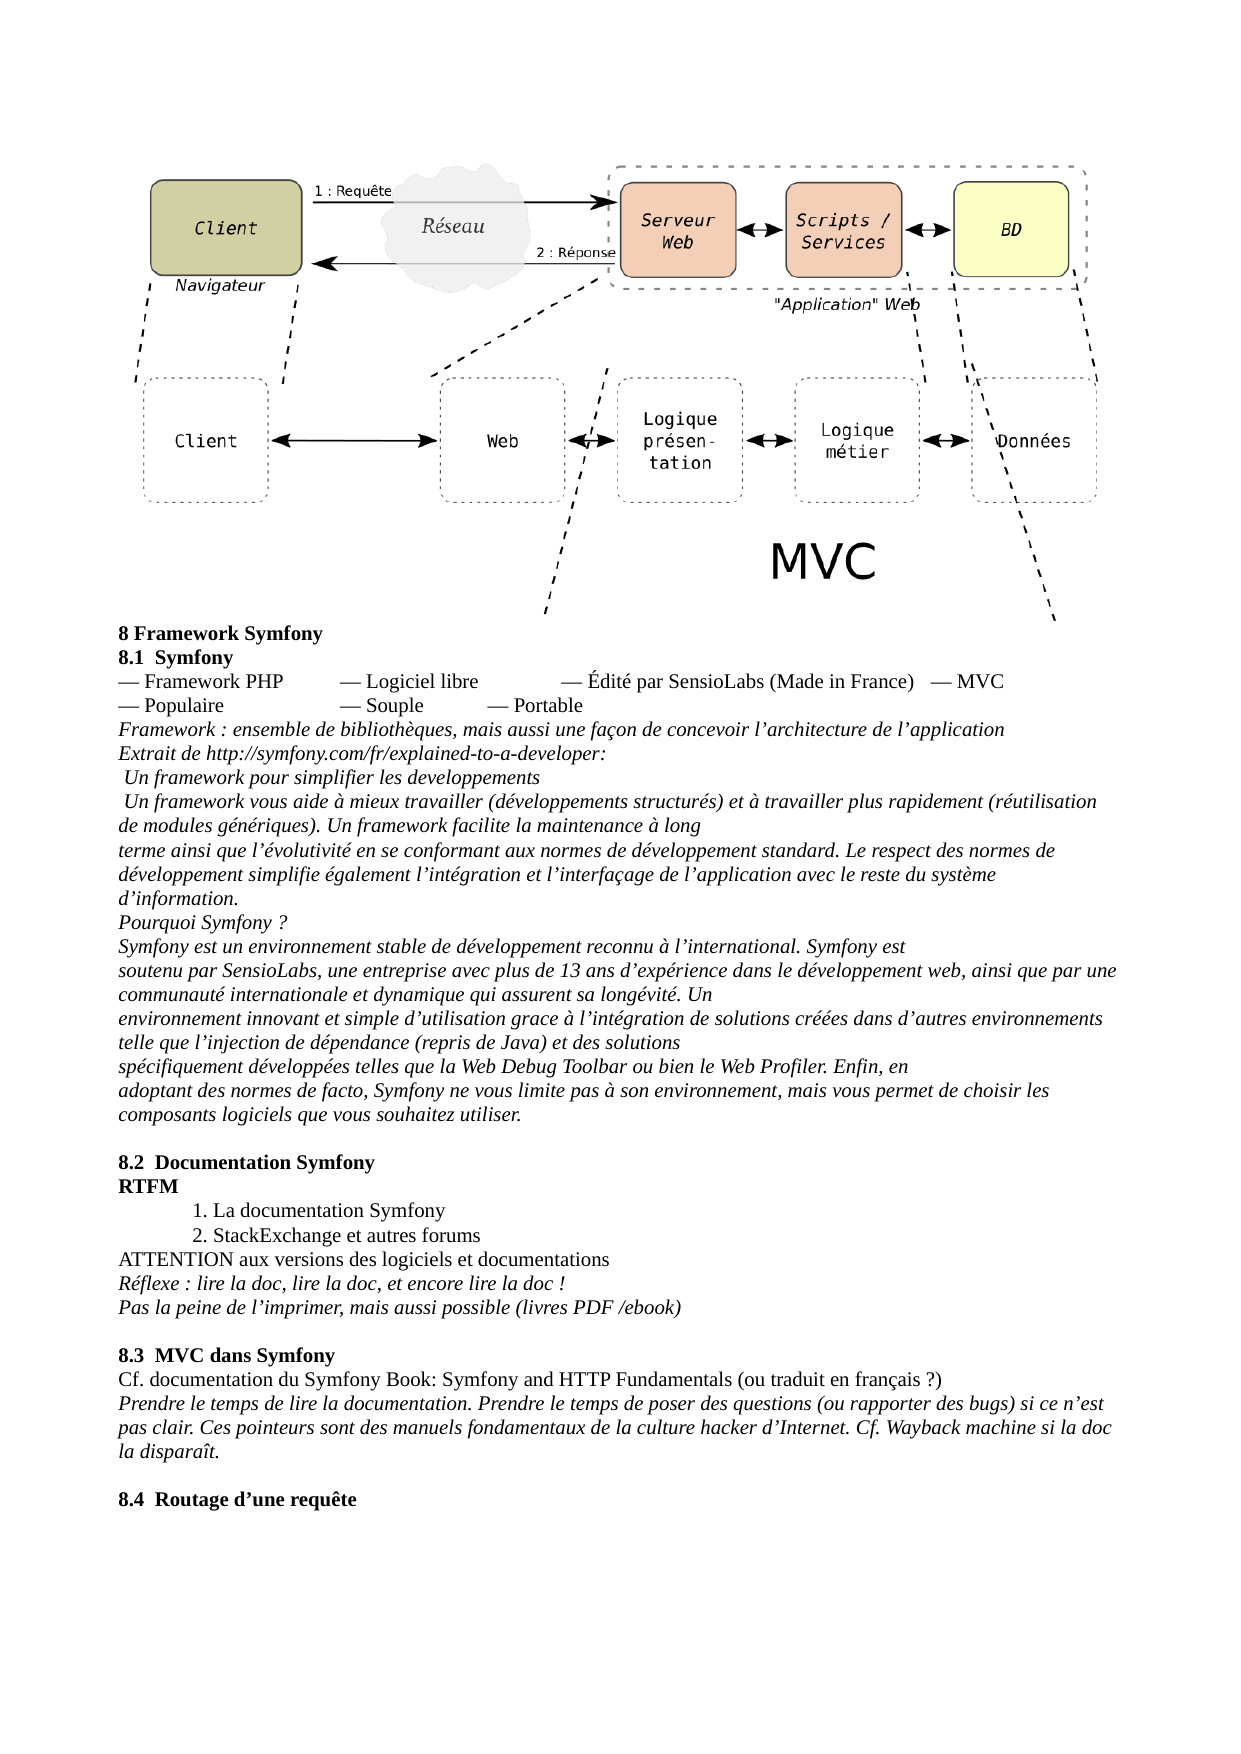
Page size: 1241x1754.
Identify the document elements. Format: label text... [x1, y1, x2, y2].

text ATTENTION aux versions des logiciels et documentations [118, 1247, 1122, 1271]
text terme ainsi que l’évolutivité en se conformant aux normes de développement standard. Le respect des normes de développement simplifie également l’intégration et l’interfaçage de l’application avec le reste du système d’information. [118, 837, 1122, 910]
text — Framework PHP — Logiciel libre — Édité par SensioLabs (Made in France) — MVC [118, 669, 1122, 693]
text Symfony est un environnement stable de développement reconnu à l’international. Symfony est [118, 934, 1122, 958]
text spécifiquement développées telles que la Web Debug Toolbar ou bien le Web Profiler. Enfin, en [118, 1054, 1122, 1078]
text 2. StackExchange et autres forums [118, 1222, 1122, 1247]
text Pas la peine de l’imprimer, mais aussi possible (livres PDF /ebook) [118, 1295, 1122, 1319]
text 8 Framework Symfony [118, 621, 1122, 645]
text Pourquoi Symfony ? [118, 910, 1122, 934]
text 8.2 Documentation Symfony [118, 1150, 1122, 1174]
text Un framework vous aide à mieux travailler (développements structurés) et à travailler plus rapidement (réutilisation de modules génériques). Un framework facilite la maintenance à long [118, 789, 1122, 837]
text 8.3 MVC dans Symfony [118, 1343, 1122, 1367]
text soutenu par SensioLabs, une entreprise avec plus de 13 ans d’expérience dans le développement web, ainsi que par une communauté internationale et dynamique qui assurent sa longévité. Un [118, 958, 1122, 1006]
text 1. La documentation Symfony [118, 1198, 1122, 1222]
text 8.4 Routage d’une requête [118, 1487, 1122, 1511]
text adoptant des normes de facto, Symfony ne vous limite pas à son environnement, mais vous permet de choisir les composants logiciels que vous souhaitez utiliser. [118, 1078, 1122, 1126]
text environnement innovant et simple d’utilisation grace à l’intégration de solutions créées dans d’autres environnements telle que l’injection de dépendance (repris de Java) et des solutions [118, 1006, 1122, 1054]
text Un framework pour simplifier les developpements [118, 765, 1122, 789]
picture [118, 118, 1123, 621]
text — Populaire — Souple — Portable [118, 693, 1122, 717]
text RTFM [118, 1174, 1122, 1198]
text Prendre le temps de lire la documentation. Prendre le temps de poser des questions (ou rapporter des bugs) si ce n’est pas clair. Ces pointeurs sont des manuels fondamentaux de la culture hacker d’Internet. Cf. Wayback machine si la doc la disparaît. [118, 1391, 1122, 1463]
text Extrait de http://symfony.com/fr/explained-to-a-developer: [118, 741, 1122, 765]
text Cf. documentation du Symfony Book: Symfony and HTTP Fundamentals (ou traduit en français ?) [118, 1367, 1122, 1391]
text Réflexe : lire la doc, lire la doc, et encore lire la doc ! [118, 1271, 1122, 1295]
text Framework : ensemble de bibliothèques, mais aussi une façon de concevoir l’architecture de l’application [118, 717, 1122, 741]
text 8.1 Symfony [118, 645, 1122, 669]
